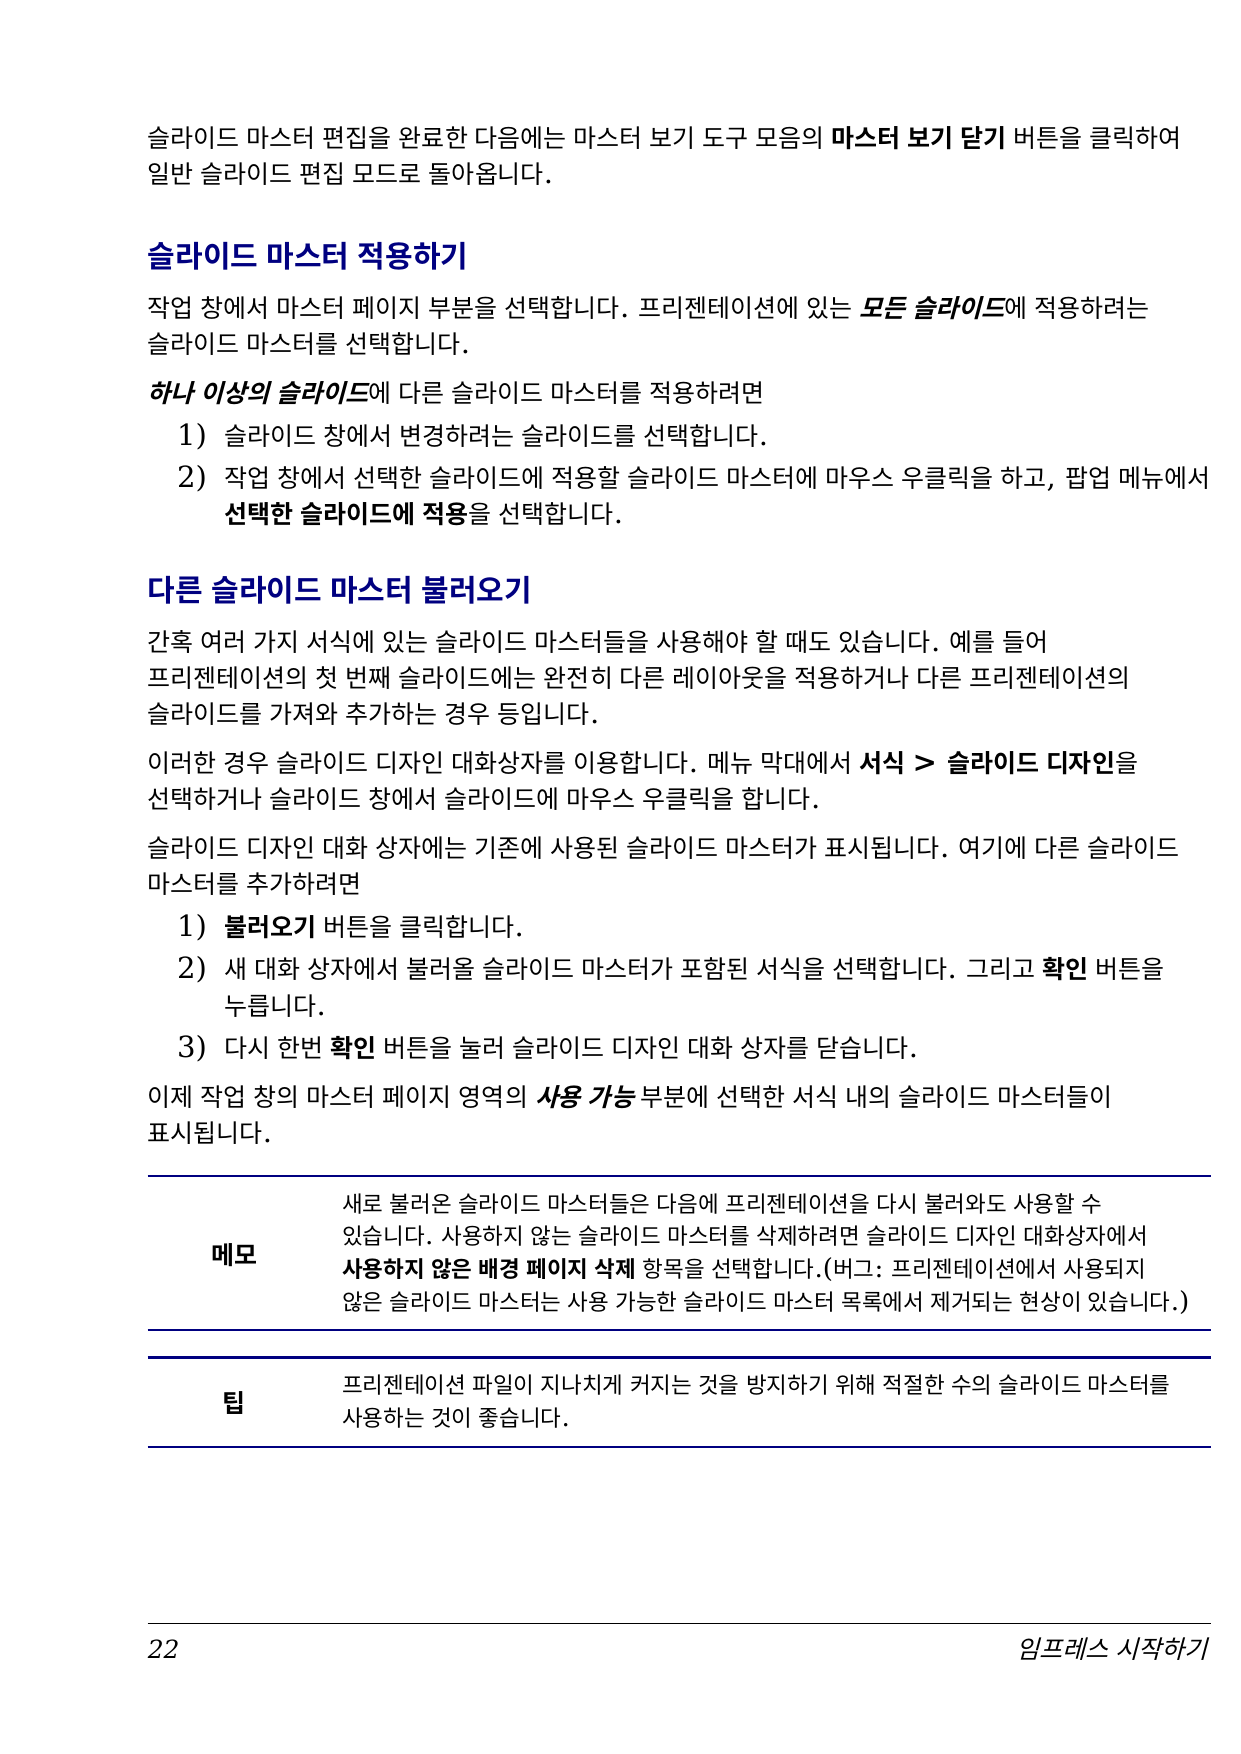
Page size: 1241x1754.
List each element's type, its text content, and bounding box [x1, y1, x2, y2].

list 새 대화 상자에서 불러올 슬라이드 마스터가 포함된 서식을 선택합니다. 그리고 확인 버튼을 누릅니다. [207, 950, 1211, 1022]
table_header 프리젠테이션 파일이 지나치게 커지는 것을 방지하기 위해 적절한 수의 슬라이드 마스터를 사용하는 것이 좋습니다. [321, 1359, 1211, 1446]
list 슬라이드 디자인 대화 상자에는 기존에 사용된 슬라이드 마스터가 표시됩니다. 여기에 다른 슬라이드 마스터를 추가하려면 [148, 828, 1211, 901]
subtitle 슬라이드 마스터 적용하기 [148, 232, 1211, 276]
list 불러오기 버튼을 클릭합니다. [207, 907, 1211, 944]
list 다시 한번 확인 버튼을 눌러 슬라이드 디자인 대화 상자를 닫습니다. [207, 1029, 1211, 1065]
text 간혹 여러 가지 서식에 있는 슬라이드 마스터들을 사용해야 할 때도 있습니다. 예를 들어 프리젠테이션의 첫 번째 슬라이드에는 완전히 다른 레이아웃을 적용하거나 다른 프리젠테이션의 슬라이드를 가져와 추가하는 경우 등입니다. [148, 622, 1211, 731]
table_header 메모 [148, 1177, 321, 1329]
list 슬라이드 창에서 변경하려는 슬라이드를 선택합니다. [207, 416, 1211, 452]
list 작업 창에서 선택한 슬라이드에 적용할 슬라이드 마스터에 마우스 우클릭을 하고, 팝업 메뉴에서 선택한 슬라이드에 적용을 선택합니다. [207, 458, 1211, 531]
text 이제 작업 창의 마스터 페이지 영역의 사용 가능 부분에 선택한 서식 내의 슬라이드 마스터들이 표시됩니다. [148, 1077, 1211, 1150]
subtitle 다른 슬라이드 마스터 불러오기 [148, 566, 1211, 610]
table_header 팁 [148, 1359, 321, 1446]
text 이러한 경우 슬라이드 디자인 대화상자를 이용합니다. 메뉴 막대에서 서식 > 슬라이드 디자인을 선택하거나 슬라이드 창에서 슬라이드에 마우스 우클릭을 합니다. [148, 743, 1211, 816]
text 작업 창에서 마스터 페이지 부분을 선택합니다. 프리젠테이션에 있는 모든 슬라이드에 적용하려는 슬라이드 마스터를 선택합니다. [148, 288, 1211, 361]
text 슬라이드 마스터 편집을 완료한 다음에는 마스터 보기 도구 모음의 마스터 보기 닫기 버튼을 클릭하여 일반 슬라이드 편집 모드로 돌아옵니다. [148, 118, 1211, 191]
list 하나 이상의 슬라이드에 다른 슬라이드 마스터를 적용하려면 [148, 373, 1211, 409]
table_header 새로 불러온 슬라이드 마스터들은 다음에 프리젠테이션을 다시 불러와도 사용할 수 있습니다. 사용하지 않는 슬라이드 마스터를 삭제하려면 슬라이드 디자인 대화상자에서 사용하지 않은 배경 페이지 삭제 항목을 선택합니다.(버그: 프리젠테이션에서 사용되지 않은 슬라이드 마스터는 사용 가능한 슬라이드 마스터 목록에서 제거되는 현상이 있습니다.) [321, 1177, 1211, 1329]
